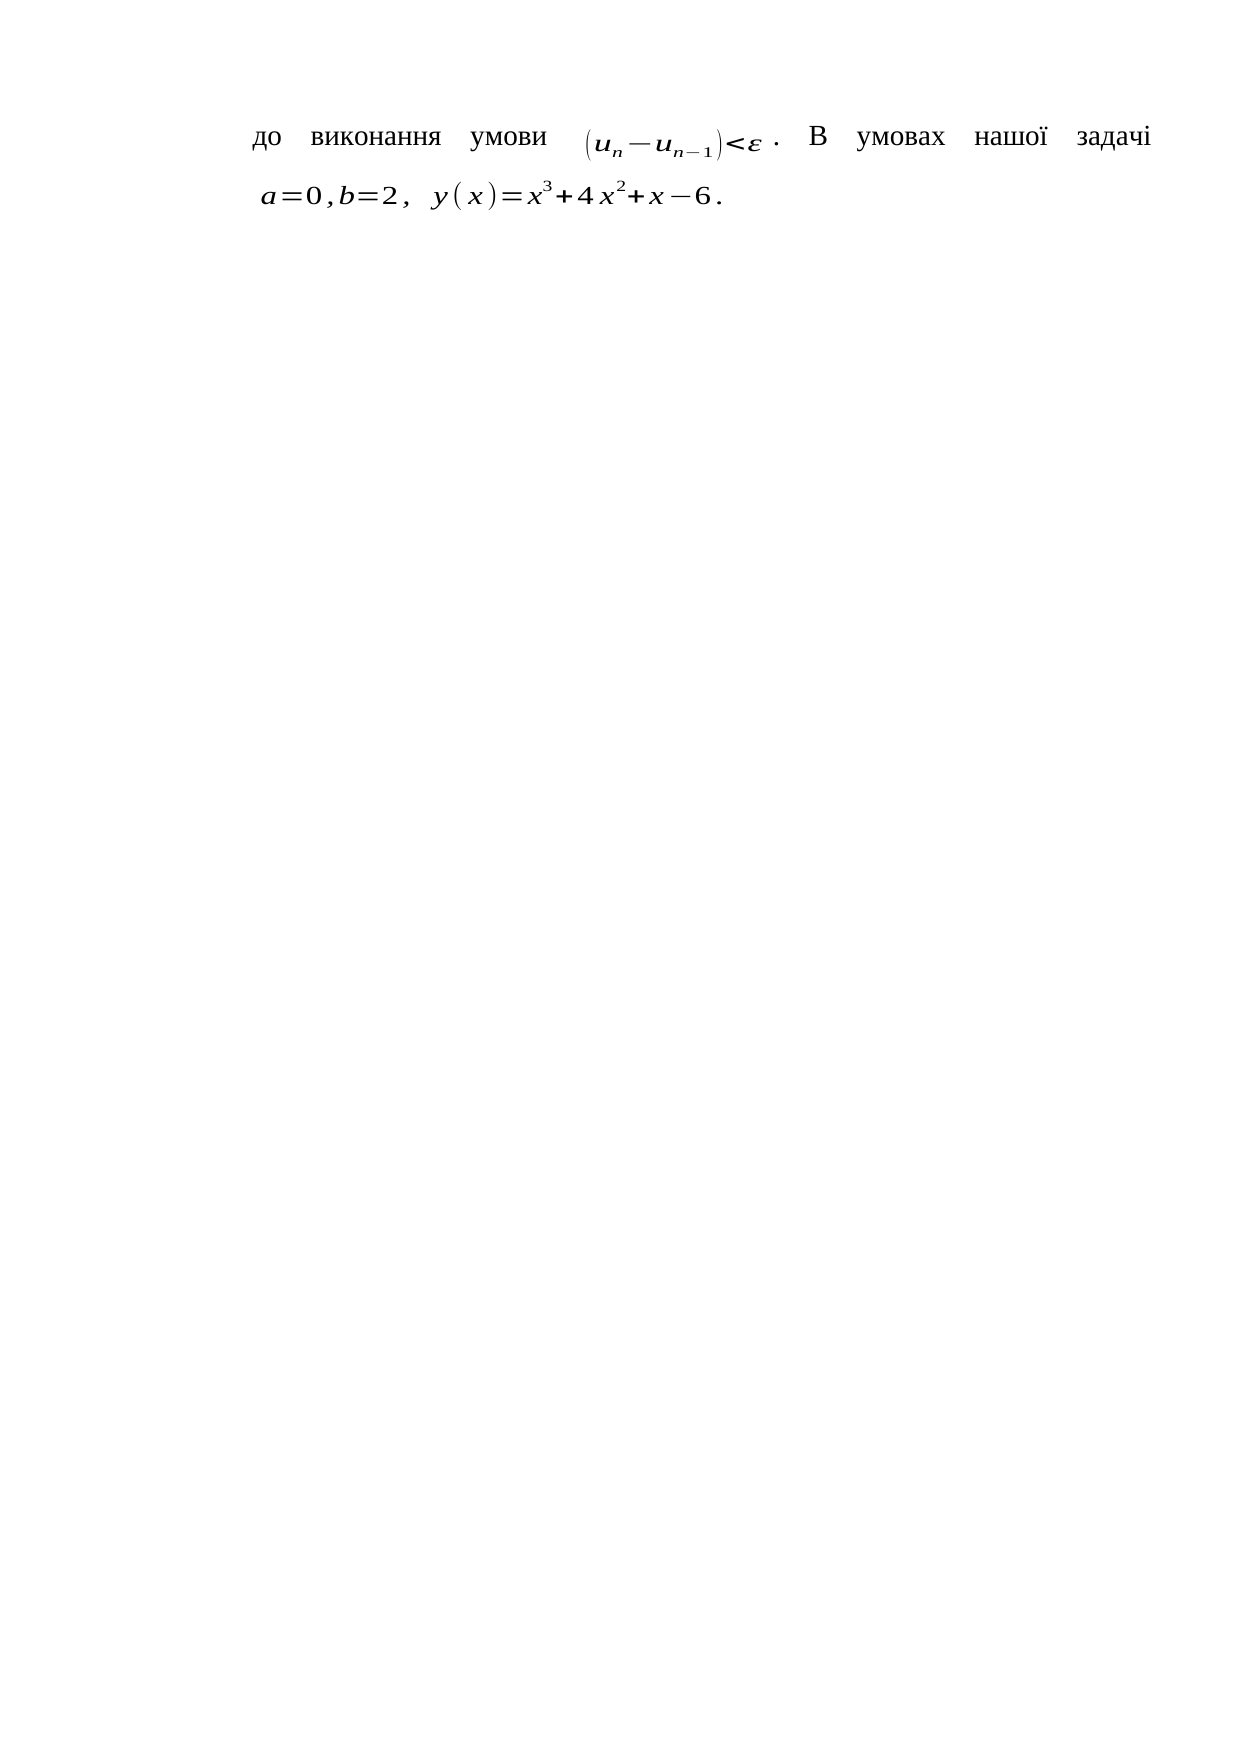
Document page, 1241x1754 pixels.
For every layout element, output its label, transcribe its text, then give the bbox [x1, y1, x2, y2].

text до виконання умови . В умовах нашої задачі [252, 118, 1152, 211]
